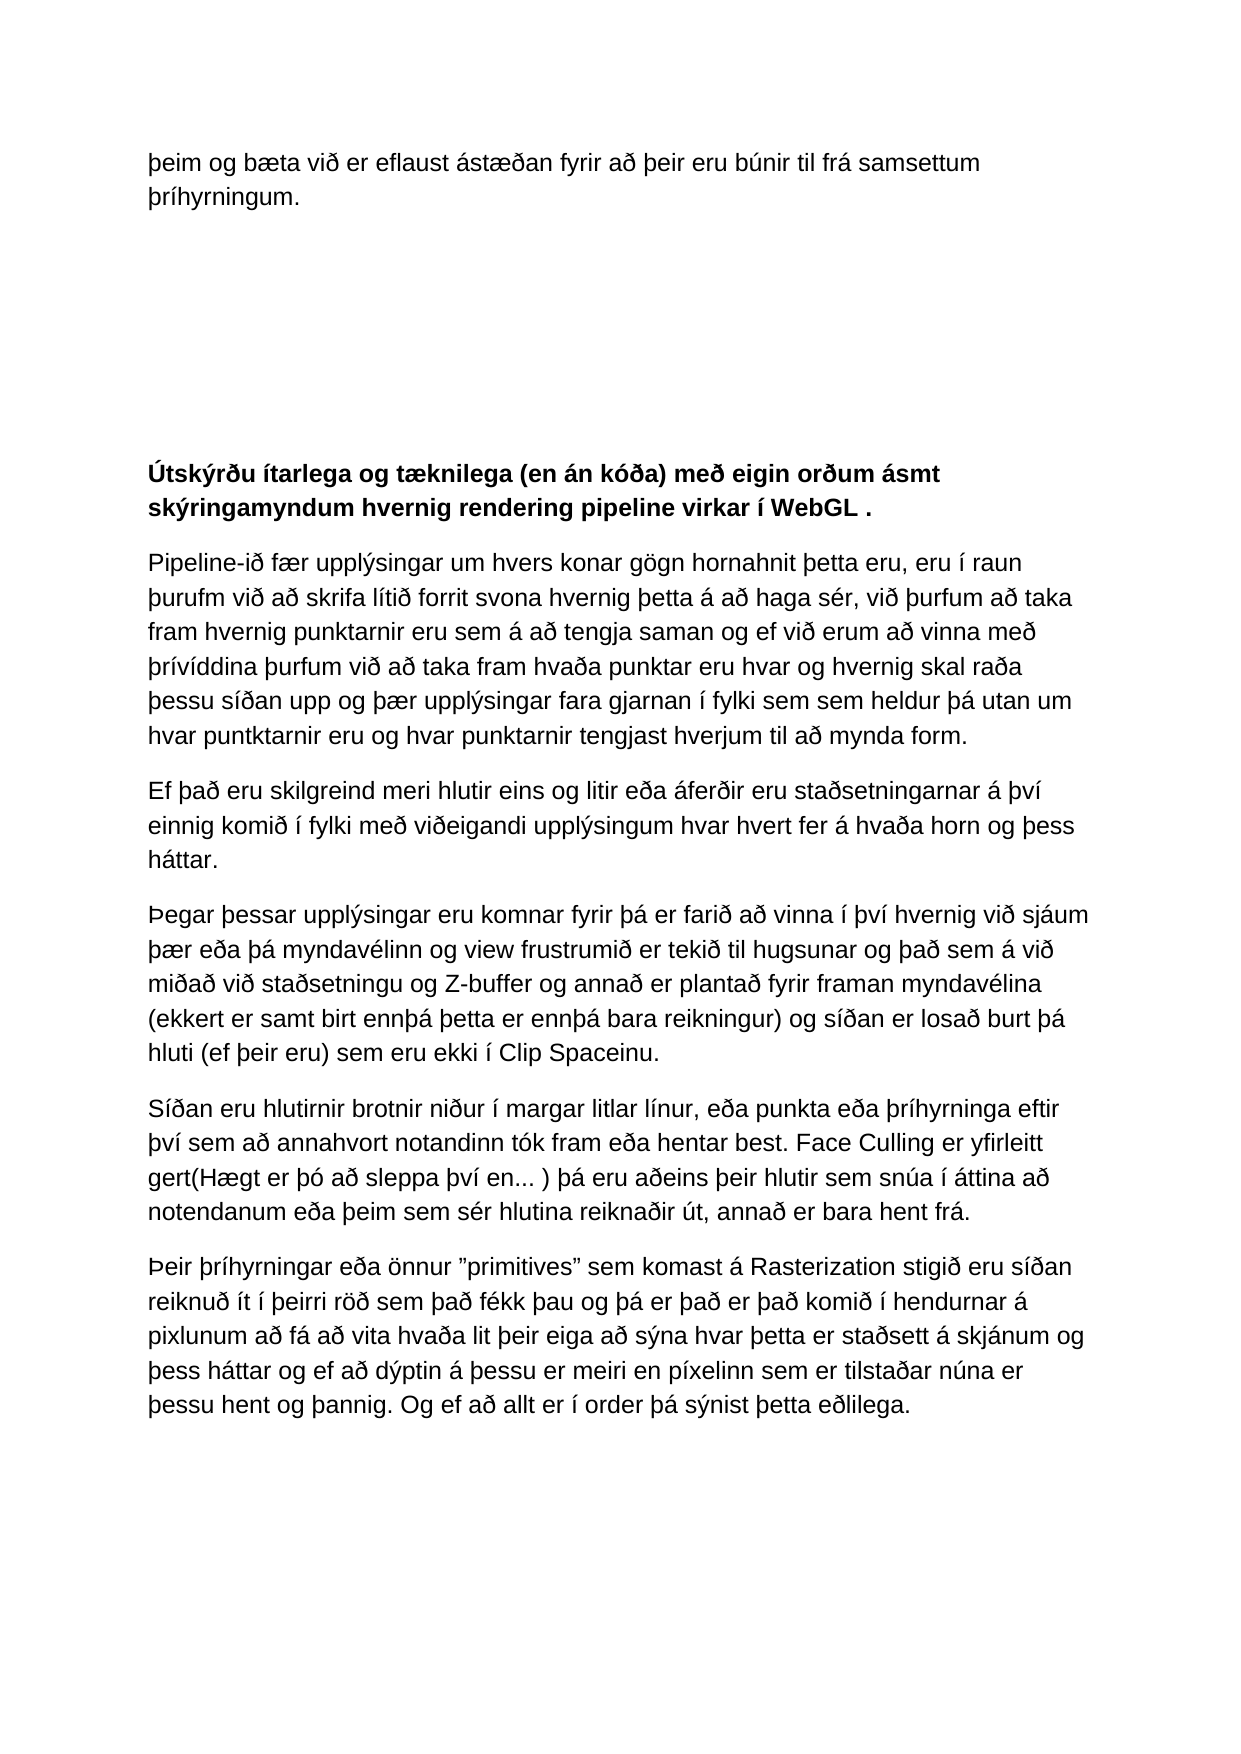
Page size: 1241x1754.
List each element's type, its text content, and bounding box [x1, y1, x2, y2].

text Þegar þessar upplýsingar eru komnar fyrir þá er farið að vinna í því hvernig við sjáum þær eða þá myndavélinn og view frustrumið er tekið til hugsunar og það sem á við miðað við staðsetningu og Z-buffer og annað er plantað fyrir framan myndavélina (ekkert er samt birt ennþá þetta er ennþá bara reikningur) og síðan er losað burt þá hluti (ef þeir eru) sem eru ekki í Clip Spaceinu. [148, 900, 1093, 1067]
text þeim og bæta við er eflaust ástæðan fyrir að þeir eru búnir til frá samsettum þríhyrningum. [148, 148, 1093, 211]
text Pipeline-ið fær upplýsingar um hvers konar gögn hornahnit þetta eru, eru í raun þurufm við að skrifa lítið forrit svona hvernig þetta á að haga sér, við þurfum að taka fram hvernig punktarnir eru sem á að tengja saman og ef við erum að vinna með þrívíddina þurfum við að taka fram hvaða punktar eru hvar og hvernig skal raða þessu síðan upp og þær upplýsingar fara gjarnan í fylki sem sem heldur þá utan um hvar puntktarnir eru og hvar punktarnir tengjast hverjum til að mynda form. [148, 548, 1093, 749]
text Ef það eru skilgreind meri hlutir eins og litir eða áferðir eru staðsetningarnar á því einnig komið í fylki með viðeigandi upplýsingum hvar hvert fer á hvaða horn og þess háttar. [148, 776, 1093, 874]
text Þeir þríhyrningar eða önnur ”primitives” sem komast á Rasterization stigið eru síðan reiknuð ít í þeirri röð sem það fékk þau og þá er það er það komið í hendurnar á pixlunum að fá að vita hvaða lit þeir eiga að sýna hvar þetta er staðsett á skjánum og þess háttar og ef að dýptin á þessu er meiri en píxelinn sem er tilstaðar núna er þessu hent og þannig. Og ef að allt er í order þá sýnist þetta eðlilega. [148, 1252, 1093, 1419]
text Síðan eru hlutirnir brotnir niður í margar litlar línur, eða punkta eða þríhyrninga eftir því sem að annahvort notandinn tók fram eða hentar best. Face Culling er yfirleitt gert(Hægt er þó að sleppa því en... ) þá eru aðeins þeir hlutir sem snúa í áttina að notendanum eða þeim sem sér hlutina reiknaðir út, annað er bara hent frá. [148, 1094, 1093, 1226]
text Útskýrðu ítarlega og tæknilega (en án kóða) með eigin orðum ásmt skýringamyndum hvernig rendering pipeline virkar í WebGL . [148, 459, 1093, 522]
